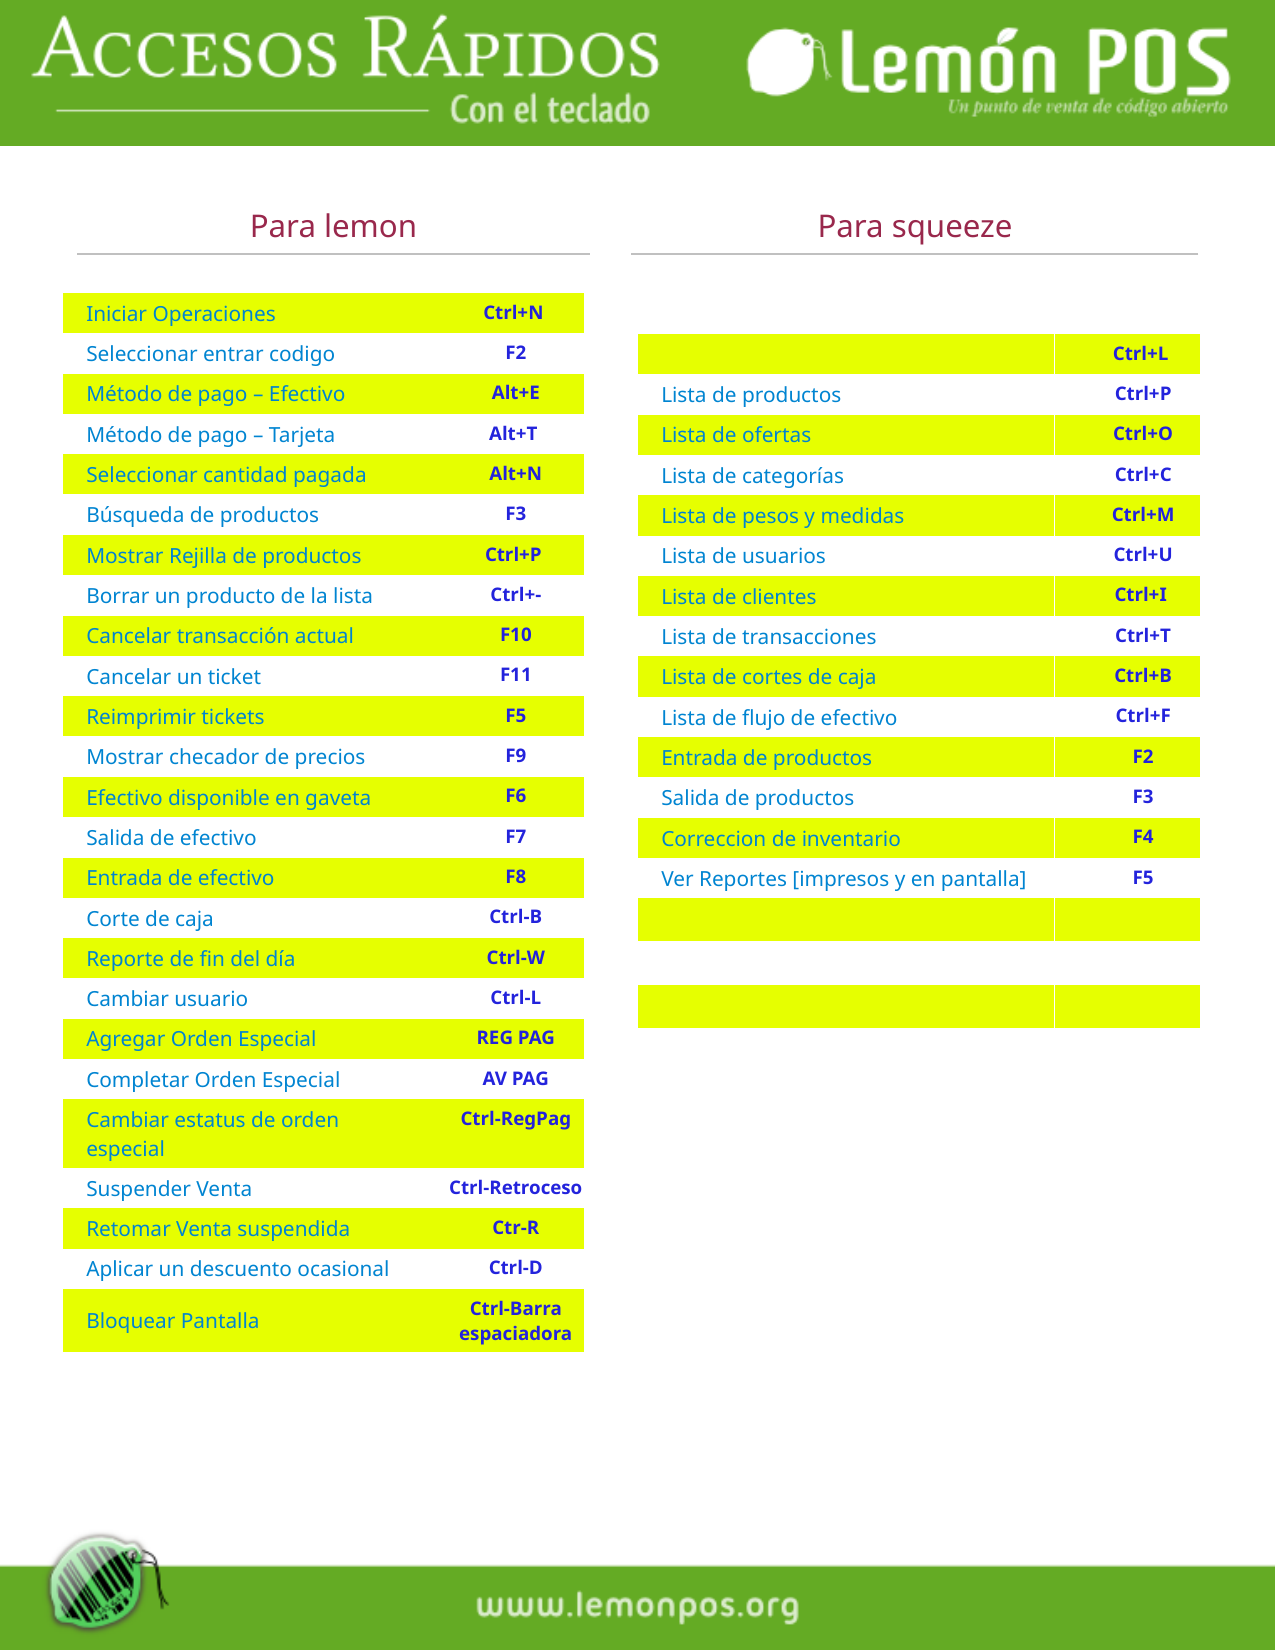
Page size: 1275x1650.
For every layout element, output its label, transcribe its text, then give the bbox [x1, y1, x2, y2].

table_cell Bloquear Pantalla [63, 1289, 416, 1352]
table_header Ctrl+L [1055, 334, 1200, 374]
table_cell [638, 985, 1054, 1028]
table_cell [638, 898, 1054, 941]
table_cell [638, 941, 1054, 984]
table_cell Seleccionar entrar codigo [63, 333, 416, 374]
picture [0, 0, 1275, 146]
table_cell Completar Orden Especial [63, 1059, 416, 1099]
table_cell Ctrl+U [1055, 536, 1200, 576]
table_cell F5 [1055, 858, 1200, 898]
table_cell F10 [416, 616, 584, 656]
table_cell Salida de productos [638, 778, 1054, 818]
table_cell F2 [416, 333, 584, 374]
table_cell [1055, 1028, 1200, 1071]
table_cell Suspender Venta [63, 1168, 416, 1208]
picture [0, 1523, 1275, 1650]
table_cell Cancelar transacción actual [63, 616, 416, 656]
table_cell F9 [416, 736, 584, 777]
table_cell Alt+E [416, 374, 584, 414]
table_cell Ctrl-B [416, 898, 584, 938]
table_cell [1055, 941, 1200, 984]
table_cell F7 [416, 817, 584, 857]
table_cell Corte de caja [63, 898, 416, 938]
table_cell Cambiar usuario [63, 978, 416, 1019]
table_cell Ctrl+B [1055, 656, 1200, 697]
table_cell Seleccionar cantidad pagada [63, 454, 416, 494]
text Para lemon [77, 198, 590, 253]
table_cell F4 [1055, 818, 1200, 858]
table_cell Aplicar un descuento ocasional [63, 1249, 416, 1289]
table_cell Ctrl+P [1055, 374, 1200, 414]
table_cell Ctrl-D [416, 1249, 584, 1289]
table_cell Alt+T [416, 414, 584, 454]
table_cell Ctrl+P [416, 535, 584, 575]
table_cell Efectivo disponible en gaveta [63, 777, 416, 817]
table_cell Ctrl+C [1055, 455, 1200, 495]
table_cell Agregar Orden Especial [63, 1019, 416, 1059]
table_cell REG PAG [416, 1019, 584, 1059]
table_cell Búsqueda de productos [63, 495, 416, 535]
table_cell Entrada de efectivo [63, 858, 416, 898]
table_cell [1055, 898, 1200, 941]
table_cell F6 [416, 777, 584, 817]
table_cell Ctrl+- [416, 575, 584, 616]
table_cell Lista de flujo de efectivo [638, 697, 1054, 737]
table_cell Reimprimir tickets [63, 696, 416, 736]
table_cell Alt+N [416, 454, 584, 494]
table_cell Ctr-R [416, 1208, 584, 1249]
table_cell Entrada de productos [638, 737, 1054, 777]
table_cell Reporte de fin del día [63, 938, 416, 978]
table_cell [1055, 985, 1200, 1028]
table_cell F3 [1055, 778, 1200, 818]
table_cell Salida de efectivo [63, 817, 416, 857]
table_cell Retomar Venta suspendida [63, 1208, 416, 1249]
table_cell Mostrar Rejilla de productos [63, 535, 416, 575]
table_cell Correccion de inventario [638, 818, 1054, 858]
table_cell Cambiar estatus de orden especial [63, 1099, 416, 1168]
table_cell Mostrar checador de precios [63, 736, 416, 777]
table_cell Ctrl-W [416, 938, 584, 978]
table_cell F3 [416, 495, 584, 535]
table_cell Lista de ofertas [638, 415, 1054, 455]
table_cell Lista de transacciones [638, 616, 1054, 656]
table_cell Lista de productos [638, 374, 1054, 414]
table_cell Ctrl-RegPag [416, 1099, 584, 1168]
table_cell Ver Reportes [impresos y en pantalla] [638, 858, 1054, 898]
table_header [638, 334, 1054, 374]
table_cell F8 [416, 858, 584, 898]
table_cell Lista de clientes [638, 576, 1054, 616]
text Para squeeze [645, 198, 1198, 253]
table_cell Lista de categorías [638, 455, 1054, 495]
table_cell Método de pago – Efectivo [63, 374, 416, 414]
table_cell Método de pago – Tarjeta [63, 414, 416, 454]
table_cell Ctrl-Retroceso [416, 1168, 584, 1208]
table_cell AV PAG [416, 1059, 584, 1099]
table_cell Ctrl-L [416, 978, 584, 1019]
table_cell Ctrl+T [1055, 616, 1200, 656]
table_cell Lista de usuarios [638, 536, 1054, 576]
table_cell Ctrl-Barra espaciadora [416, 1289, 584, 1352]
table_cell F11 [416, 656, 584, 696]
table_cell Ctrl+I [1055, 576, 1200, 616]
table_cell Ctrl+O [1055, 415, 1200, 455]
table_cell F5 [416, 696, 584, 736]
table_header Iniciar Operaciones [63, 293, 416, 333]
table_cell Lista de pesos y medidas [638, 495, 1054, 536]
table_cell Cancelar un ticket [63, 656, 416, 696]
table_cell [638, 1028, 1054, 1071]
table_cell Borrar un producto de la lista [63, 575, 416, 616]
table_cell Ctrl+F [1055, 697, 1200, 737]
table_header Ctrl+N [416, 293, 584, 333]
table_cell Lista de cortes de caja [638, 656, 1054, 697]
table_cell F2 [1055, 737, 1200, 777]
table_cell Ctrl+M [1055, 495, 1200, 536]
